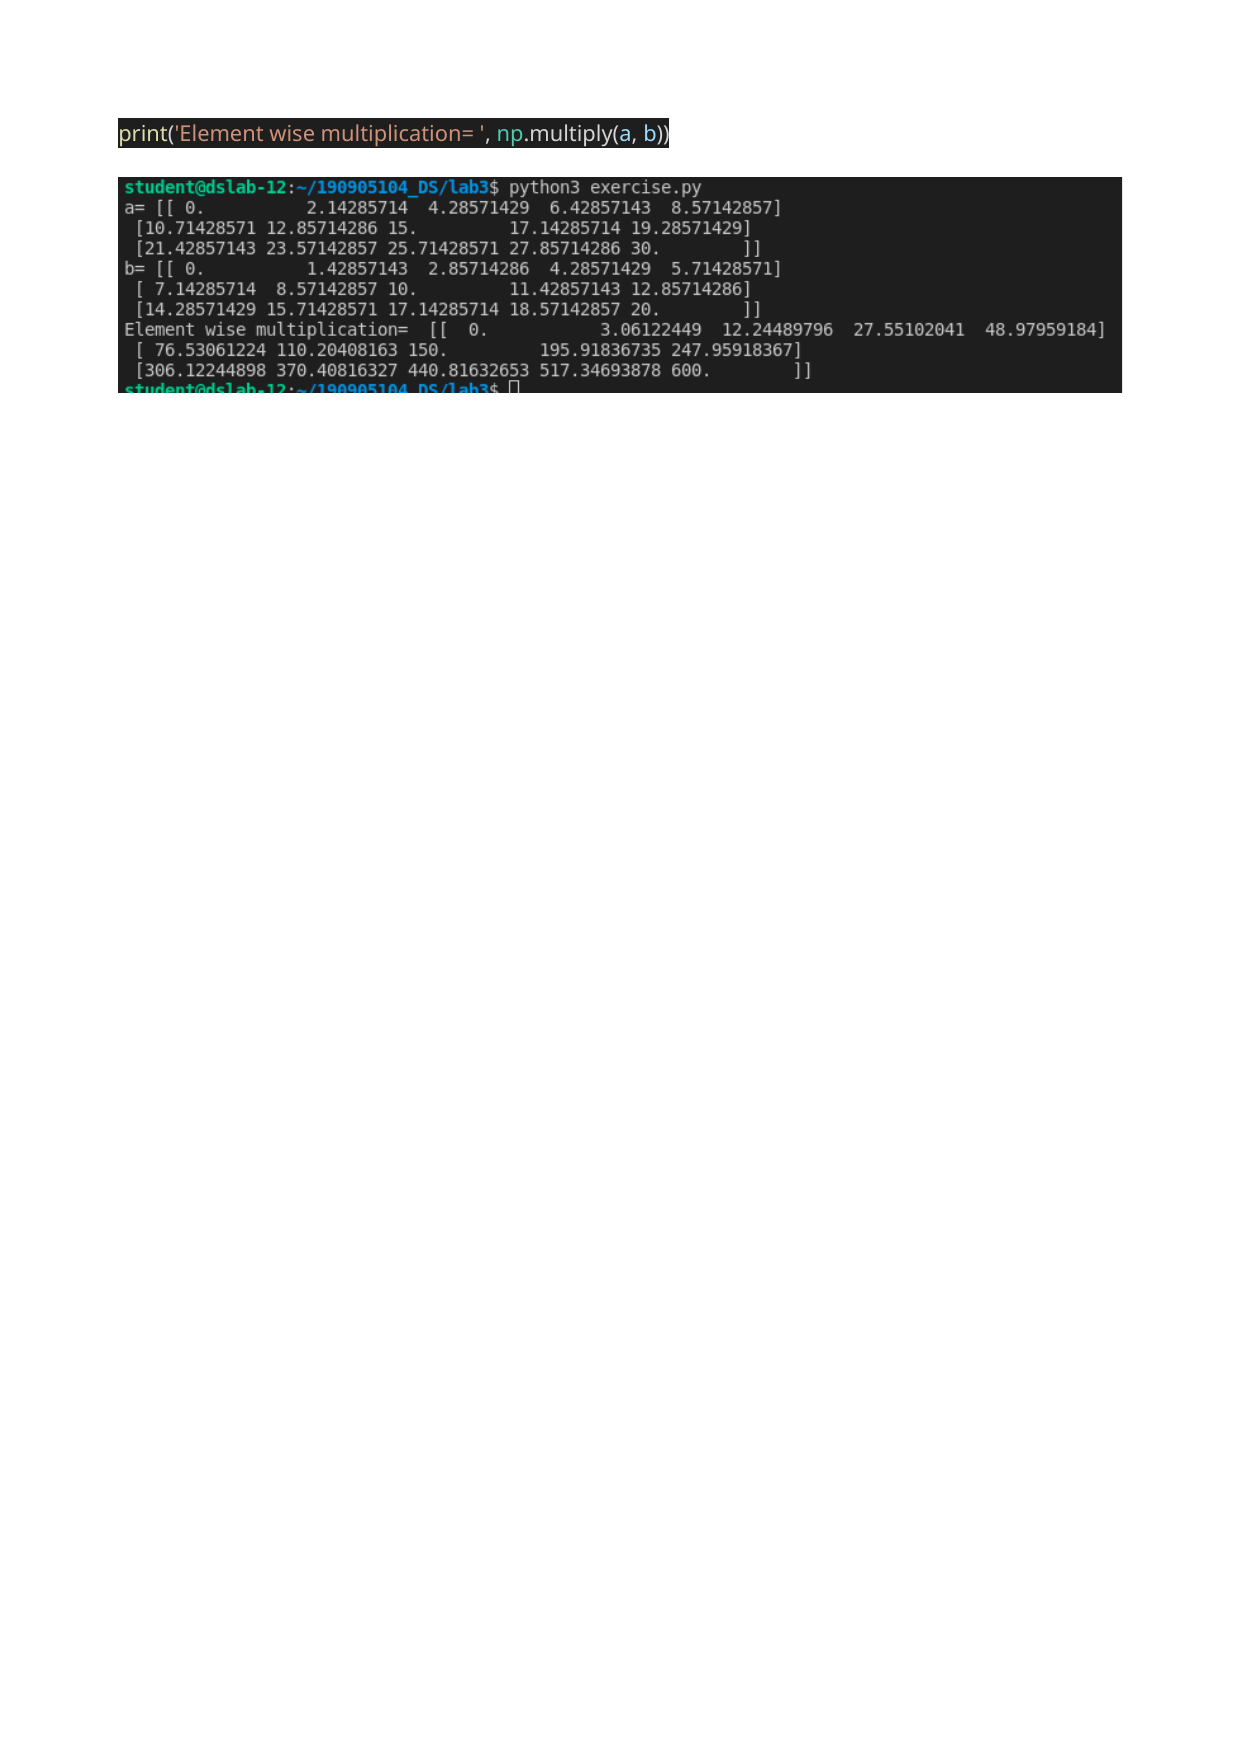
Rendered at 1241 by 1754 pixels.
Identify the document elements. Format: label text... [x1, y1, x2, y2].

picture [118, 177, 1123, 393]
text print('Element wise multiplication= ', np.multiply(a, b)) [118, 118, 1122, 148]
